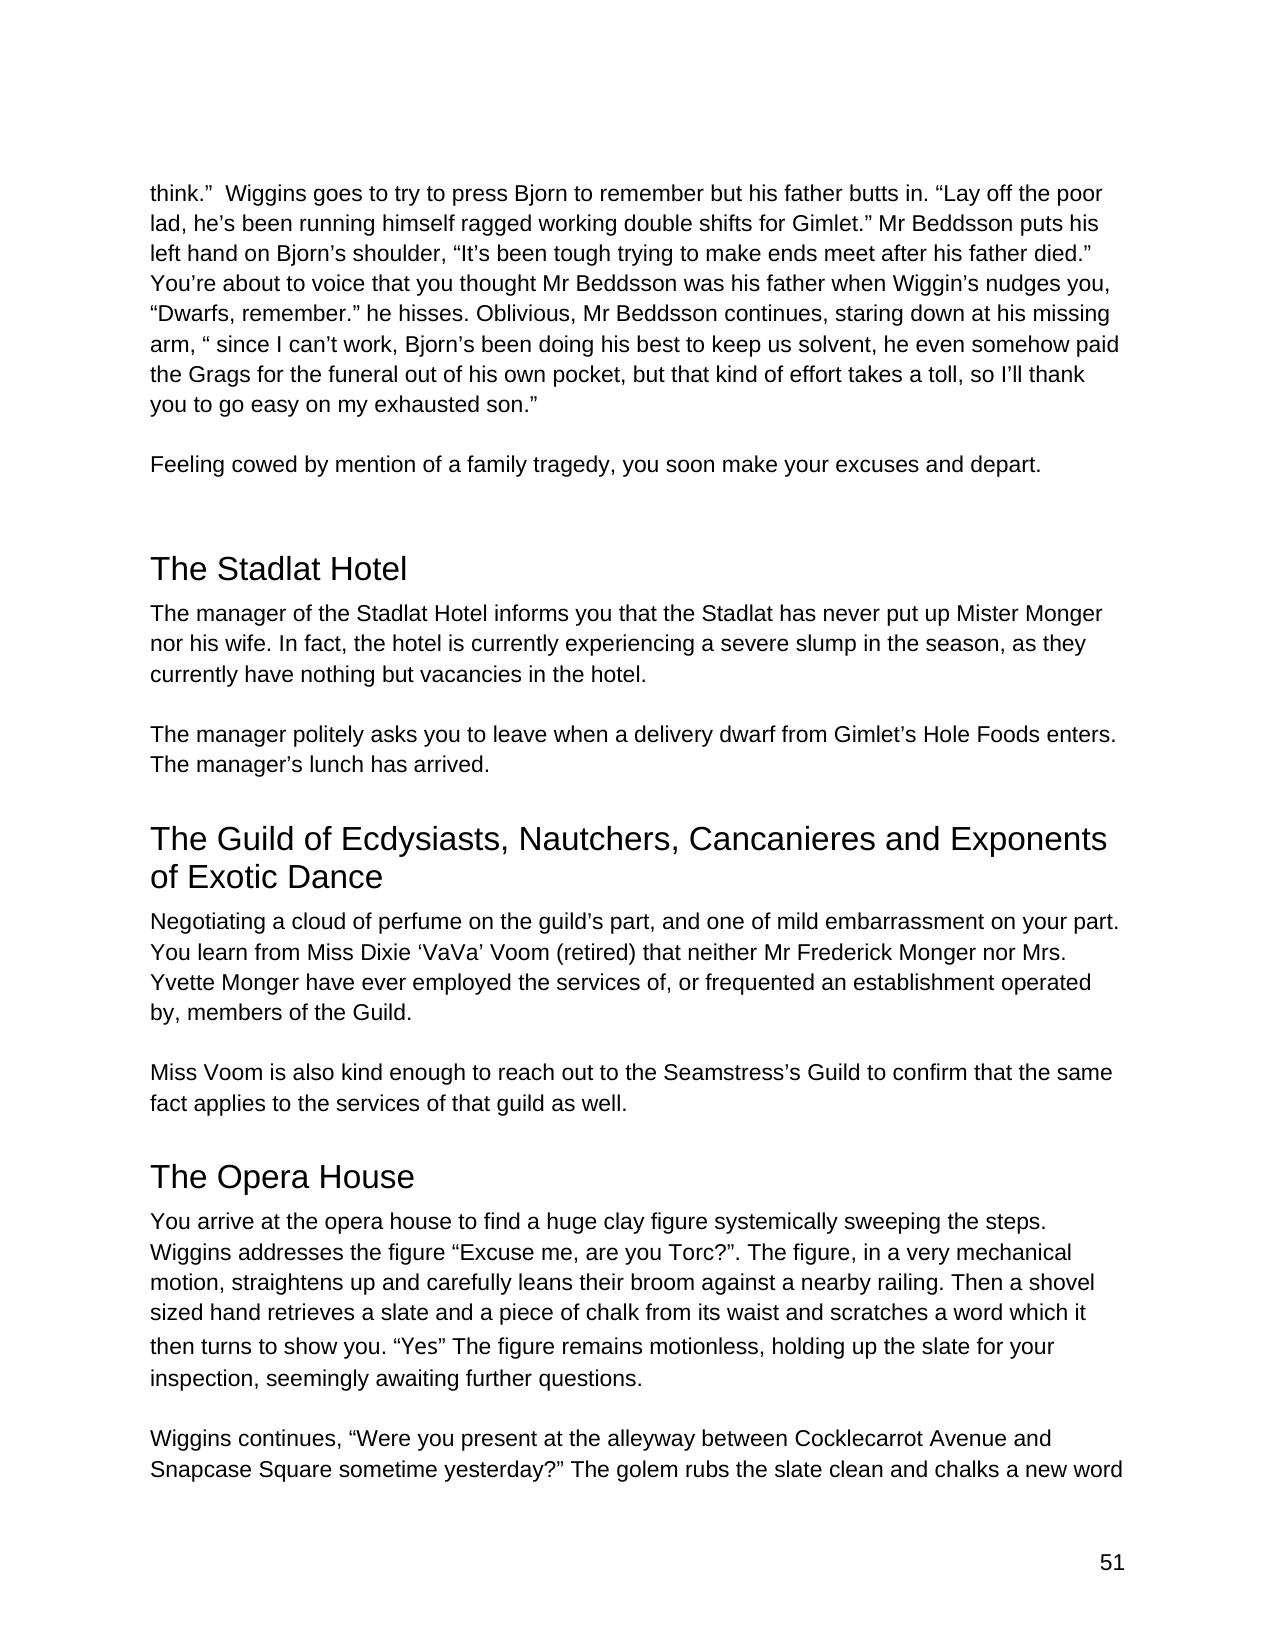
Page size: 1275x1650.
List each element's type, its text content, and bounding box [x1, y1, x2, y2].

text Wiggins addresses the figure “Excuse me, are you Torc?”. The figure, in a very mechanical motion, straightens up and carefully leans their broom against a nearby railing. Then a shovel sized hand retrieves a slate and a piece of chalk from its waist and scratches a word which it then turns to show you. “Yes” The figure remains motionless, holding up the slate for your inspection, seemingly awaiting further questions. [150, 1238, 1125, 1391]
subtitle The Guild of Ecdysiasts, Nautchers, Cancanieres and Exponents of Exotic Dance [150, 819, 1125, 896]
text Negotiating a cloud of perfume on the guild’s part, and one of mild embarrassment on your part. You learn from Miss Dixie ‘VaVa’ Voom (retired) that neither Mr Frederick Monger nor Mrs. Yvette Monger have ever employed the services of, or frequented an establishment operated by, members of the Guild. [150, 908, 1125, 1025]
text think.” Wiggins goes to try to press Bjorn to remember but his father butts in. “Lay off the poor lad, he’s been running himself ragged working double shifts for Gimlet.” Mr Beddsson puts his left hand on Bjorn’s shoulder, “It’s been tough trying to make ends meet after his father died.” You’re about to voice that you thought Mr Beddsson was his father when Wiggin’s nudges you, “Dwarfs, remember.” he hisses. Oblivious, Mr Beddsson continues, staring down at his missing arm, “ since I can’t work, Bjorn’s been doing his best to keep us solvent, he even somehow paid the Grags for the funeral out of his own pocket, but that kind of effort takes a toll, so I’ll thank you to go easy on my exhausted son.” [150, 179, 1125, 417]
text You arrive at the opera house to find a huge clay figure systemically sweeping the steps. [150, 1208, 1125, 1234]
subtitle The Stadlat Hotel [150, 549, 1125, 588]
text Wiggins continues, “Were you present at the alleyway between Cocklecarrot Avenue and Snapcase Square sometime yesterday?” The golem rubs the slate clean and chalks a new word [150, 1425, 1125, 1482]
text Feeling cowed by mention of a family tragedy, you soon make your excuses and depart. [150, 451, 1125, 478]
subtitle The Opera House [150, 1157, 1125, 1196]
text The manager of the Stadlat Hotel informs you that the Stadlat has never put up Mister Monger nor his wife. In fact, the hotel is currently experiencing a severe slump in the season, as they currently have nothing but vacancies in the hotel. [150, 600, 1125, 687]
text The manager politely asks you to leave when a delivery dwarf from Gimlet’s Hole Foods enters. The manager’s lunch has arrived. [150, 721, 1125, 778]
text Miss Voom is also kind enough to reach out to the Seamstress’s Guild to confirm that the same fact applies to the services of that guild as well. [150, 1059, 1125, 1116]
